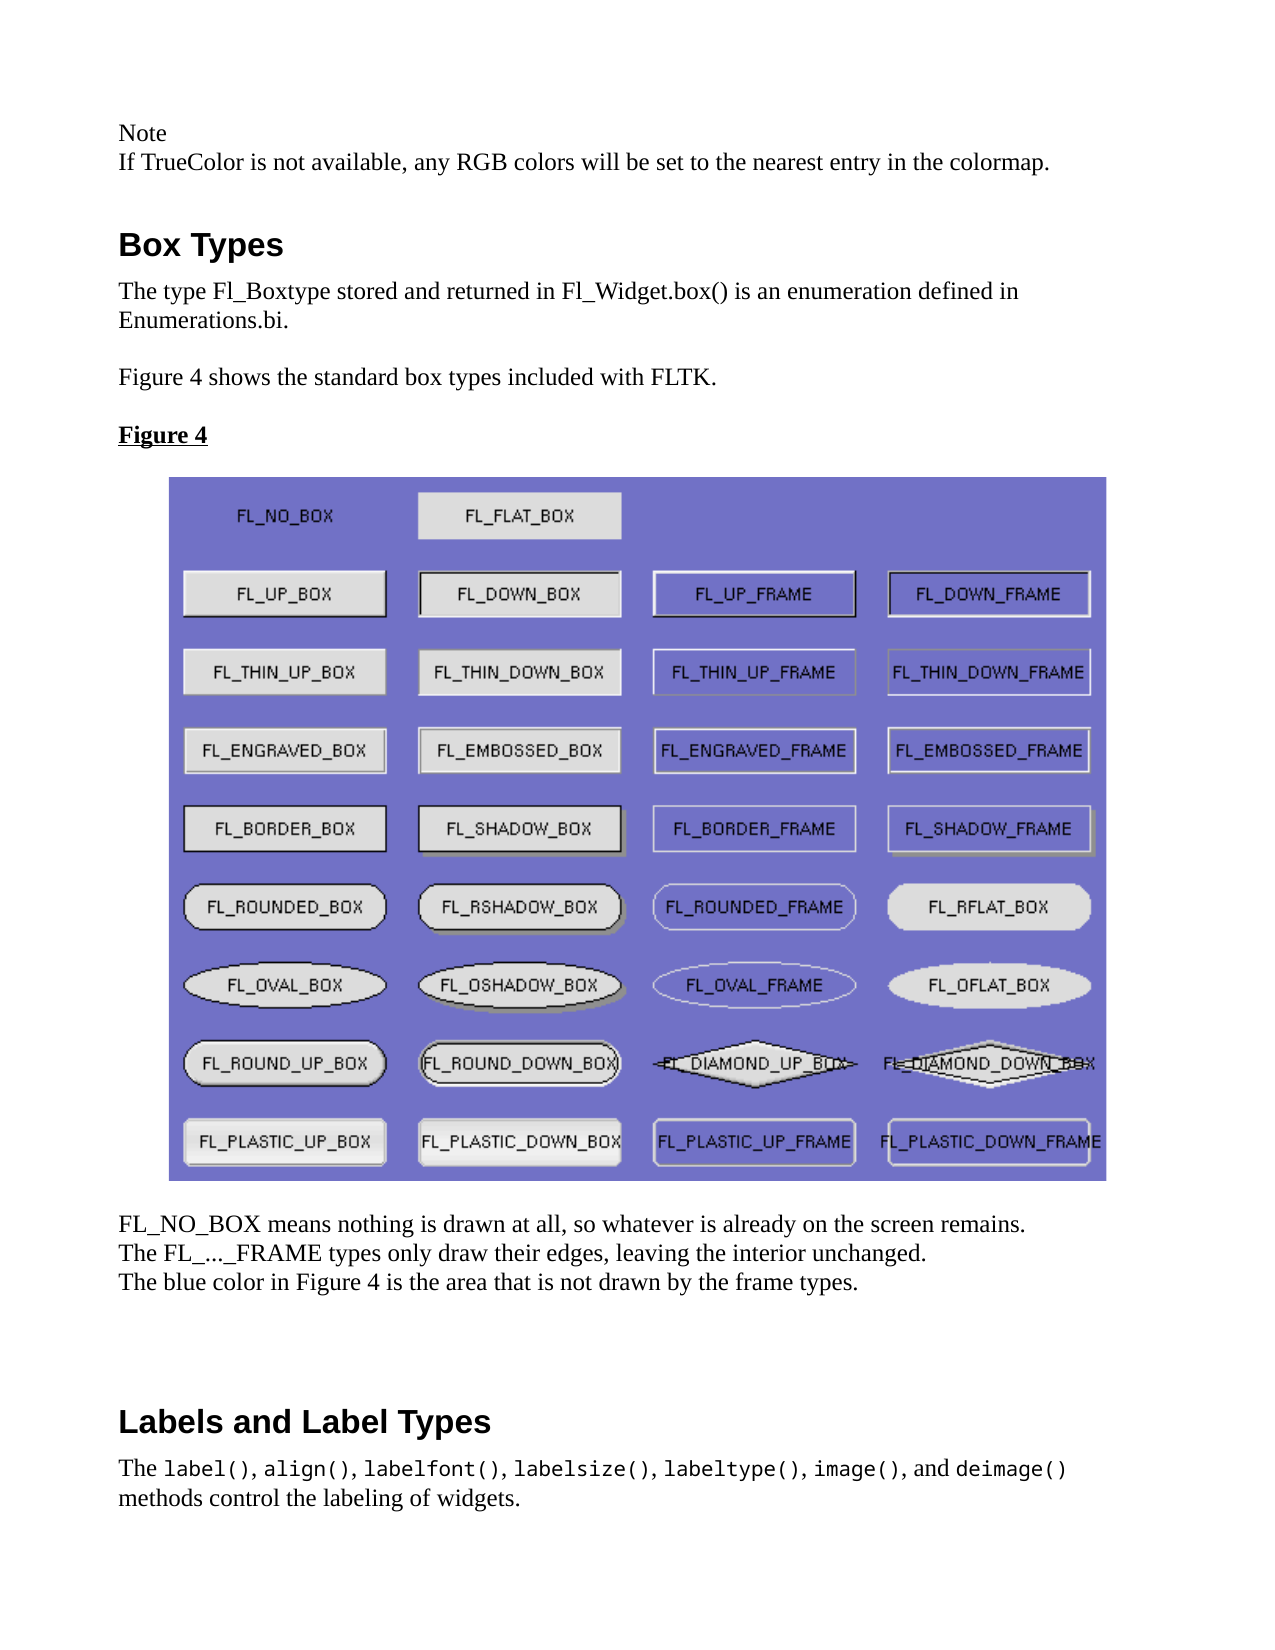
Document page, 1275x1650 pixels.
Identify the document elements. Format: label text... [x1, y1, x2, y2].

text If TrueColor is not available, any RGB colors will be set to the nearest entry in the colormap. [118, 147, 1157, 176]
text FL_NO_BOX means nothing is drawn at all, so whatever is already on the screen remains. [118, 1209, 1157, 1238]
text methods control the labeling of widgets. [118, 1483, 1157, 1512]
text The blue color in Figure 4 is the area that is not drawn by the frame types. [118, 1267, 1157, 1296]
text Note [118, 118, 1157, 147]
subtitle Box Types [118, 225, 1157, 264]
text The type Fl_Boxtype stored and returned in Fl_Widget.box() is an enumeration defined in Enumerations.bi. [118, 276, 1157, 334]
text The FL_..._FRAME types only draw their edges, leaving the interior unchanged. [118, 1238, 1157, 1267]
picture [168, 477, 1107, 1181]
text The label(), align(), labelfont(), labelsize(), labeltype(), image(), and deimage() [118, 1453, 1157, 1483]
text Figure 4 [118, 420, 1157, 449]
text Figure 4 shows the standard box types included with FLTK. [118, 362, 1157, 391]
subtitle Labels and Label Types [118, 1403, 1157, 1441]
